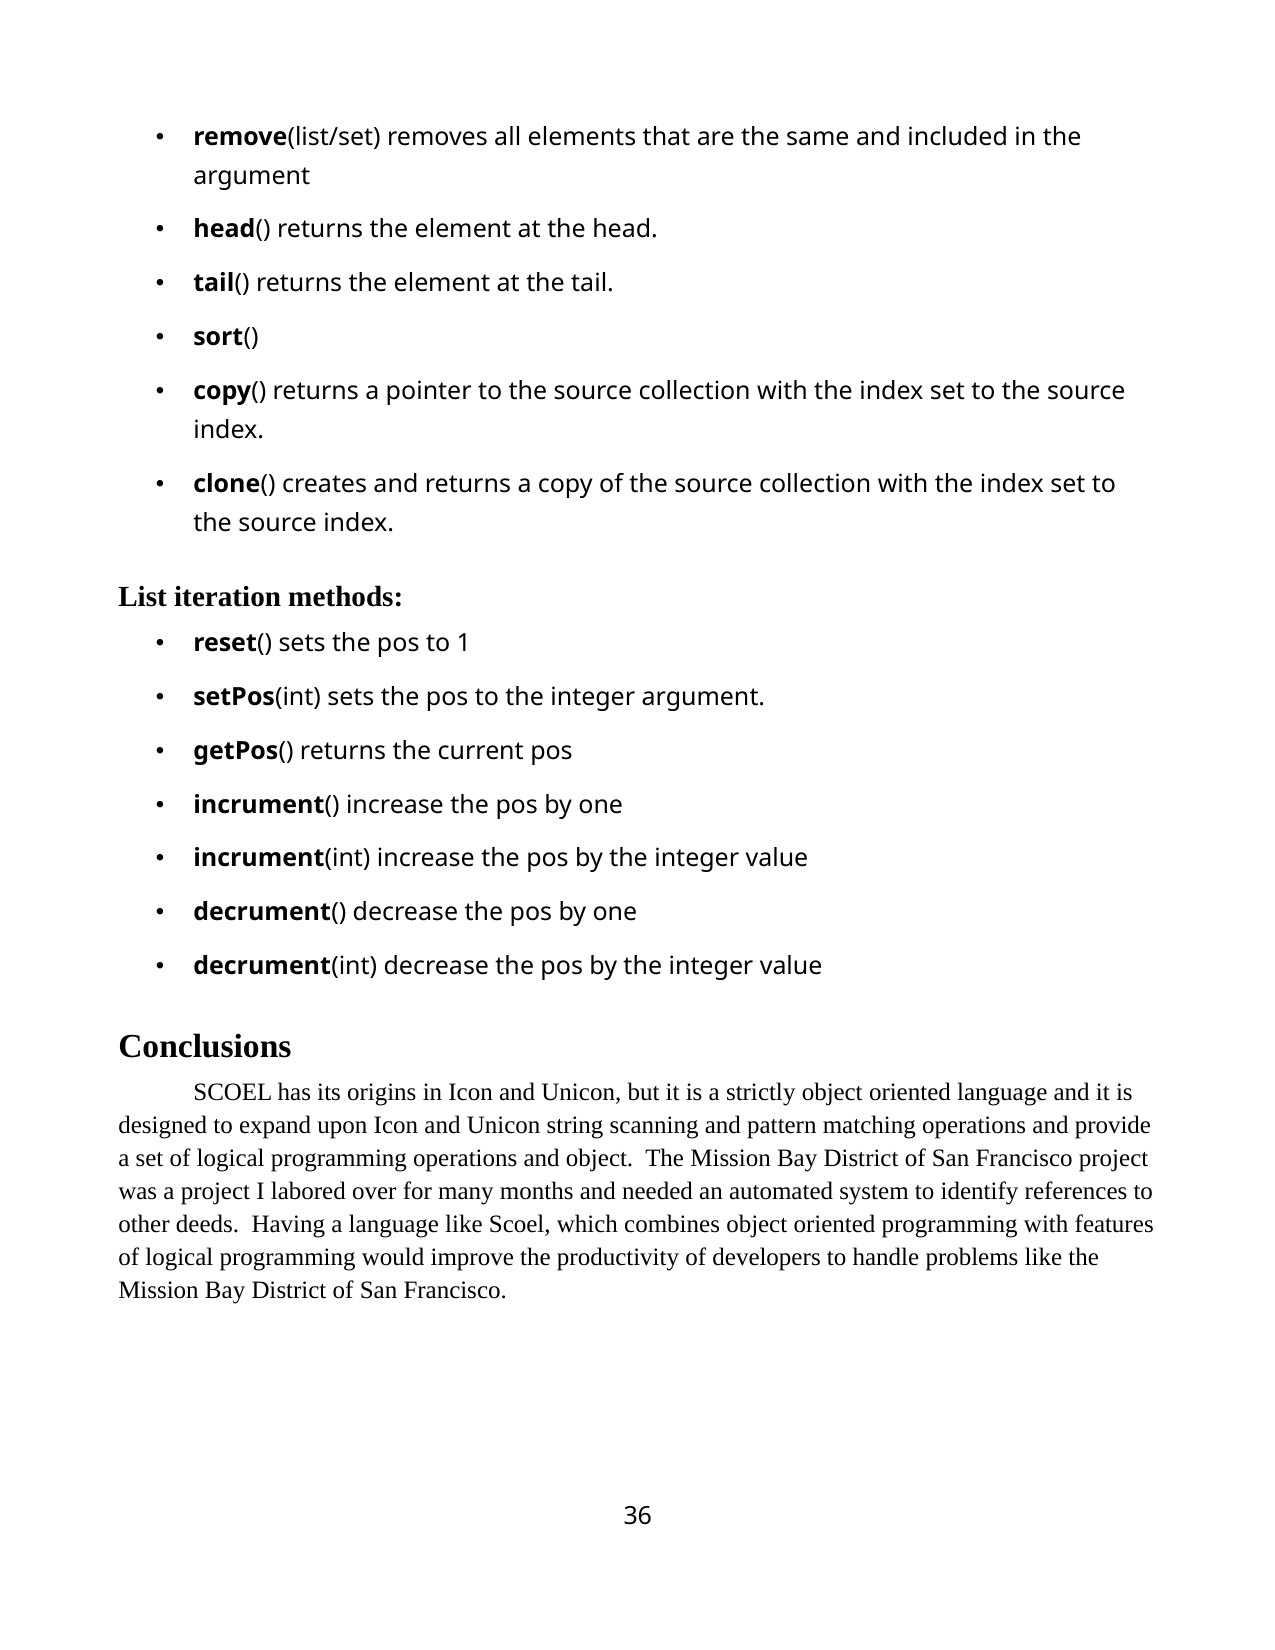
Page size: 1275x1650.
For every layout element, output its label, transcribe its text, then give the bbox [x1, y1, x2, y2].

subtitle Conclusions [118, 1026, 1157, 1065]
list reset() sets the pos to 1 [156, 625, 1157, 659]
list tail() returns the element at the tail. [156, 265, 1157, 299]
list incrument(int) increase the pos by the integer value [156, 840, 1157, 874]
list head() returns the element at the head. [156, 211, 1157, 245]
list sort() [156, 318, 1157, 353]
list incrument() increase the pos by one [156, 786, 1157, 820]
list setPos(int) sets the pos to the integer argument. [156, 679, 1157, 713]
list decrument() decrease the pos by one [156, 894, 1157, 928]
subtitle List iteration methods: [118, 579, 1157, 612]
text SCOEL has its origins in Icon and Unicon, but it is a strictly object oriented language and it is designed to expand upon Icon and Unicon string scanning and pattern matching operations and provide a set of logical programming operations and object. The Mission Bay District of San Francisco project was a project I labored over for many months and needed an automated system to identify references to other deeds. Having a language like Scoel, which combines object oriented programming with features of logical programming would improve the productivity of developers to handle problems like the Mission Bay District of San Francisco. [118, 1077, 1157, 1304]
list getPos() returns the current pos [156, 732, 1157, 767]
list copy() returns a pointer to the source collection with the index set to the source index. [156, 372, 1157, 446]
list remove(list/set) removes all elements that are the same and included in the argument [156, 118, 1157, 191]
list clone() creates and returns a copy of the source collection with the index set to the source index. [156, 465, 1157, 538]
list decrument(int) decrease the pos by the integer value [156, 947, 1157, 982]
